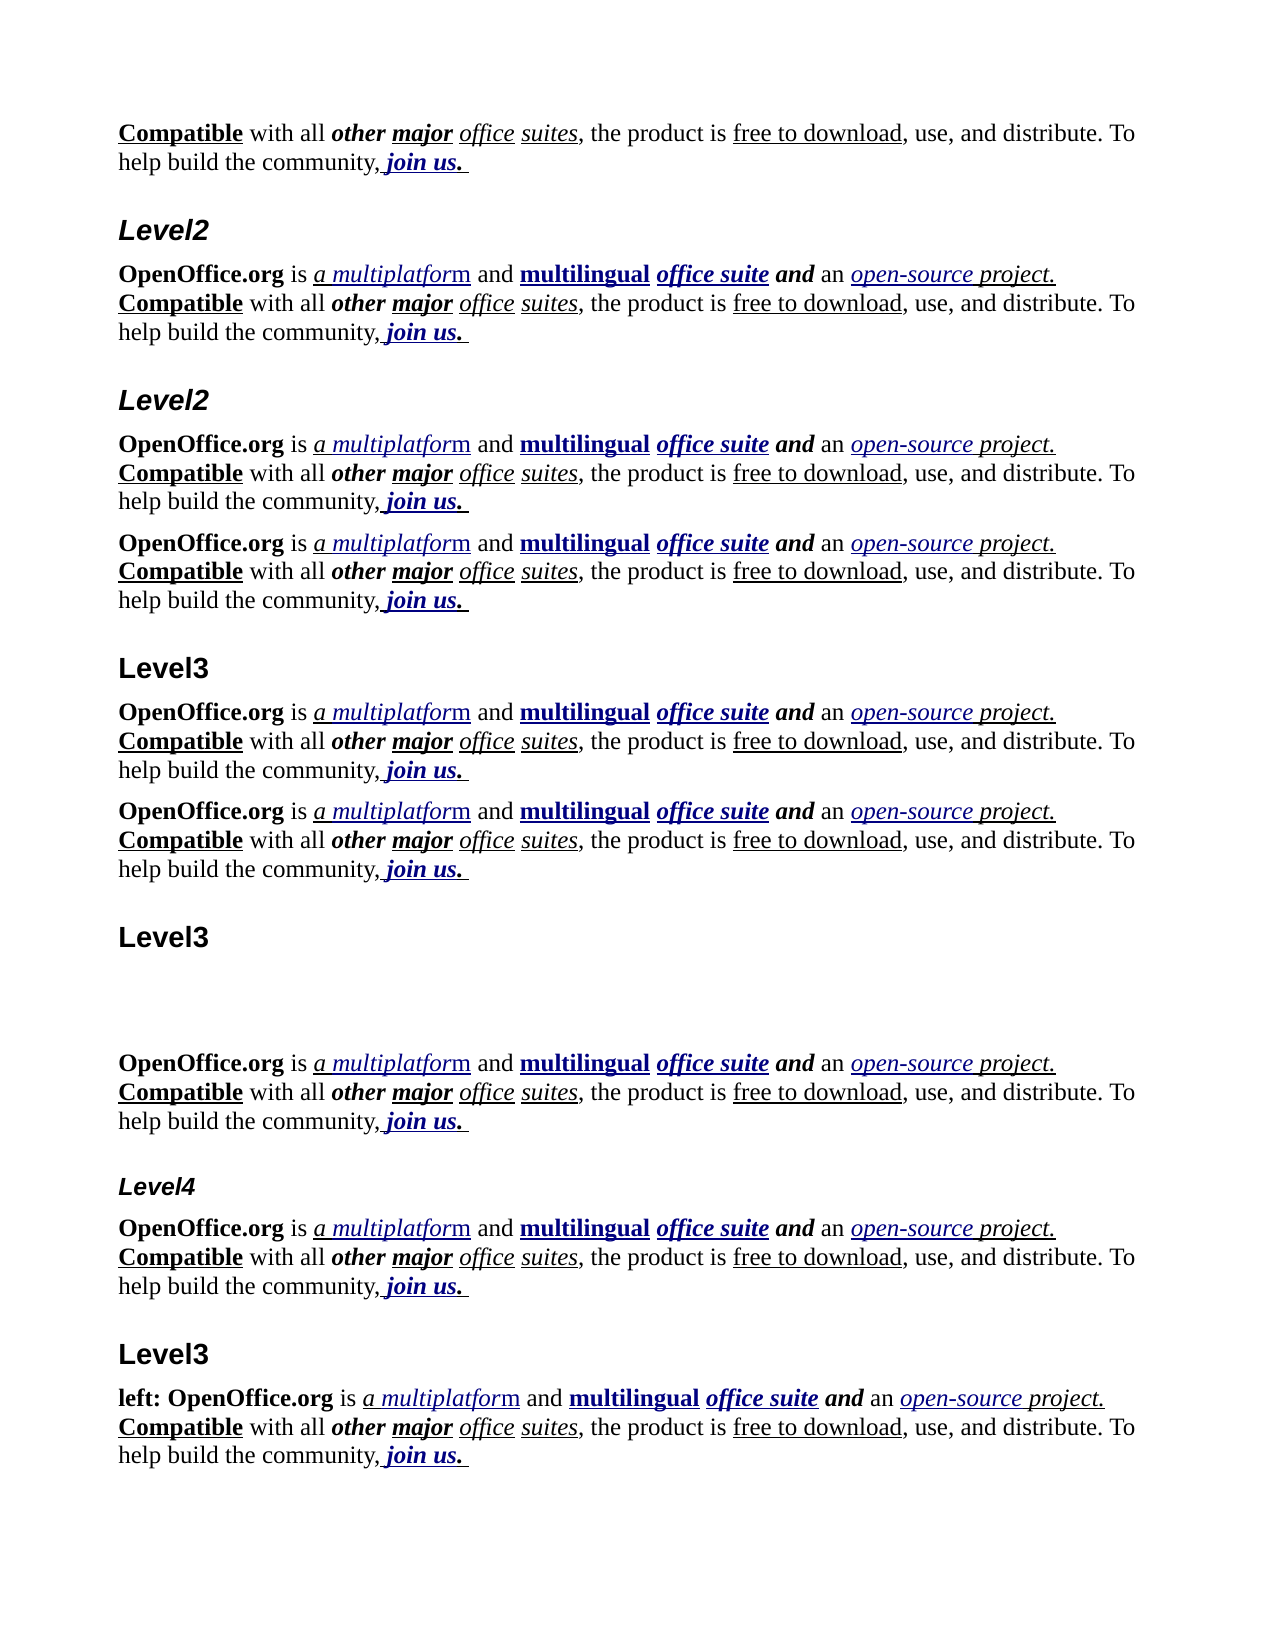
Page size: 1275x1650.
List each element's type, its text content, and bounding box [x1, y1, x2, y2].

text OpenOffice.org is a multiplatform and multilingual office suite and an open-source project. Compatible with all other major office suites, the product is free to download, use, and distribute. To help build the community, join us. [118, 259, 1157, 345]
subtitle Level3 [118, 1337, 1157, 1371]
subtitle Level2 [118, 213, 1157, 247]
text Left: OpenOffice.org is a multiplatform and multilingual office suite and an open-source project. Compatible with all other major office suites, the product is free to download, use, and distribute. To help build the community, join us. [118, 1383, 1157, 1469]
subtitle Level4 [118, 1172, 1157, 1201]
text OpenOffice.org is a multiplatform and multilingual office suite and an open-source project. Compatible with all other major office suites, the product is free to download, use, and distribute. To help build the community, join us. [118, 697, 1157, 784]
subtitle Level2 [118, 383, 1157, 416]
text OpenOffice.org is a multiplatform and multilingual office suite and an open-source project. Compatible with all other major office suites, the product is free to download, use, and distribute. To help build the community, join us. [118, 796, 1157, 882]
text OpenOffice.org is a multiplatform and multilingual office suite and an open-source project. Compatible with all other major office suites, the product is free to download, use, and distribute. To help build the community, join us. [118, 1213, 1157, 1299]
text OpenOffice.org is a multiplatform and multilingual office suite and an open-source project. Compatible with all other major office suites, the product is free to download, use, and distribute. To help build the community, join us. [118, 1048, 1157, 1135]
subtitle Level3 [118, 651, 1157, 685]
subtitle Level3 [118, 920, 1157, 953]
text OpenOffice.org is a multiplatform and multilingual office suite and an open-source project. Compatible with all other major office suites, the product is free to download, use, and distribute. To help build the community, join us. [118, 528, 1157, 614]
text OpenOffice.org is a multiplatform and multilingual office suite and an open-source project. Compatible with all other major office suites, the product is free to download, use, and distribute. To help build the community, join us. [118, 429, 1157, 515]
text Compatible with all other major office suites, the product is free to download, use, and distribute. To help build the community, join us. [118, 118, 1157, 176]
